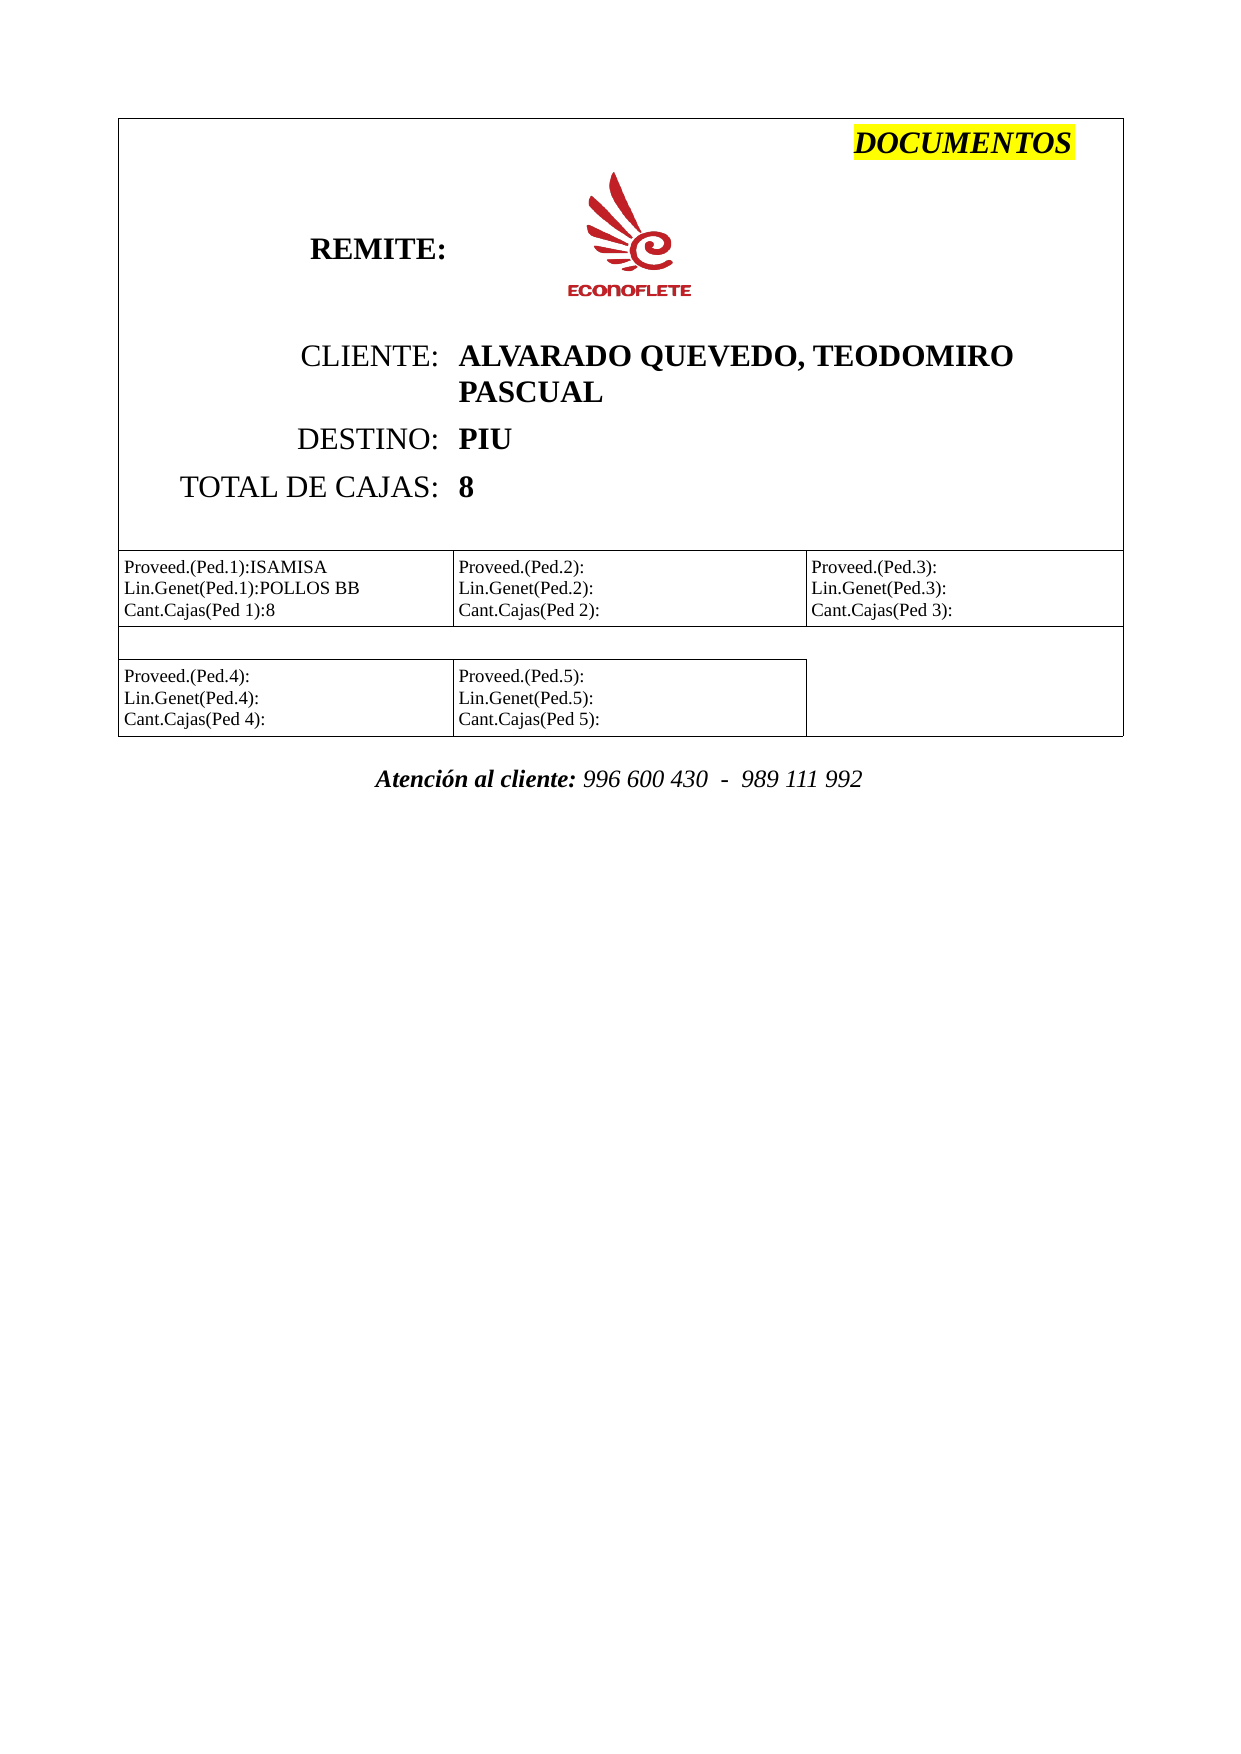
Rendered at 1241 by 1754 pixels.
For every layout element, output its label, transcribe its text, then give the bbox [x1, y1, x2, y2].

table_cell Proveed.(Ped.2): Lin.Genet(Ped.2): Cant.Cajas(Ped 2): [454, 551, 806, 626]
table_cell Proveed.(Ped.1):ISAMISA Lin.Genet(Ped.1):POLLOS BB Cant.Cajas(Ped 1):8 [119, 551, 453, 626]
table_cell [119, 510, 453, 550]
table_cell ALVARADO QUEVEDO, TEODOMIRO PASCUAL [453, 332, 1123, 415]
table_cell [806, 627, 1123, 659]
table_cell Proveed.(Ped.3): Lin.Genet(Ped.3): Cant.Cajas(Ped 3): [807, 551, 1123, 626]
table_cell [806, 510, 1123, 550]
table_header [119, 119, 453, 166]
table_cell PIU [453, 415, 806, 462]
table_cell [806, 415, 1123, 462]
table_cell [453, 627, 806, 659]
table_cell TOTAL DE CAJAS: [119, 462, 453, 510]
table_cell Proveed.(Ped.5): Lin.Genet(Ped.5): Cant.Cajas(Ped 5): [454, 660, 806, 736]
table_header DOCUMENTOS [806, 119, 1123, 166]
table_header [453, 119, 806, 166]
table_cell DESTINO: [119, 415, 453, 462]
table_cell [453, 510, 806, 550]
text Atención al cliente: 996 600 430 - 989 111 992 [118, 764, 1122, 793]
table_cell 8 [453, 462, 1123, 510]
table_cell [807, 659, 1123, 736]
picture [552, 171, 707, 297]
table_cell [453, 166, 806, 332]
table_cell CLIENTE: [119, 332, 453, 415]
table_cell Proveed.(Ped.4): Lin.Genet(Ped.4): Cant.Cajas(Ped 4): [119, 660, 453, 736]
table_cell REMITE: [119, 166, 453, 332]
table_cell [806, 166, 1123, 332]
table_cell [119, 627, 453, 659]
